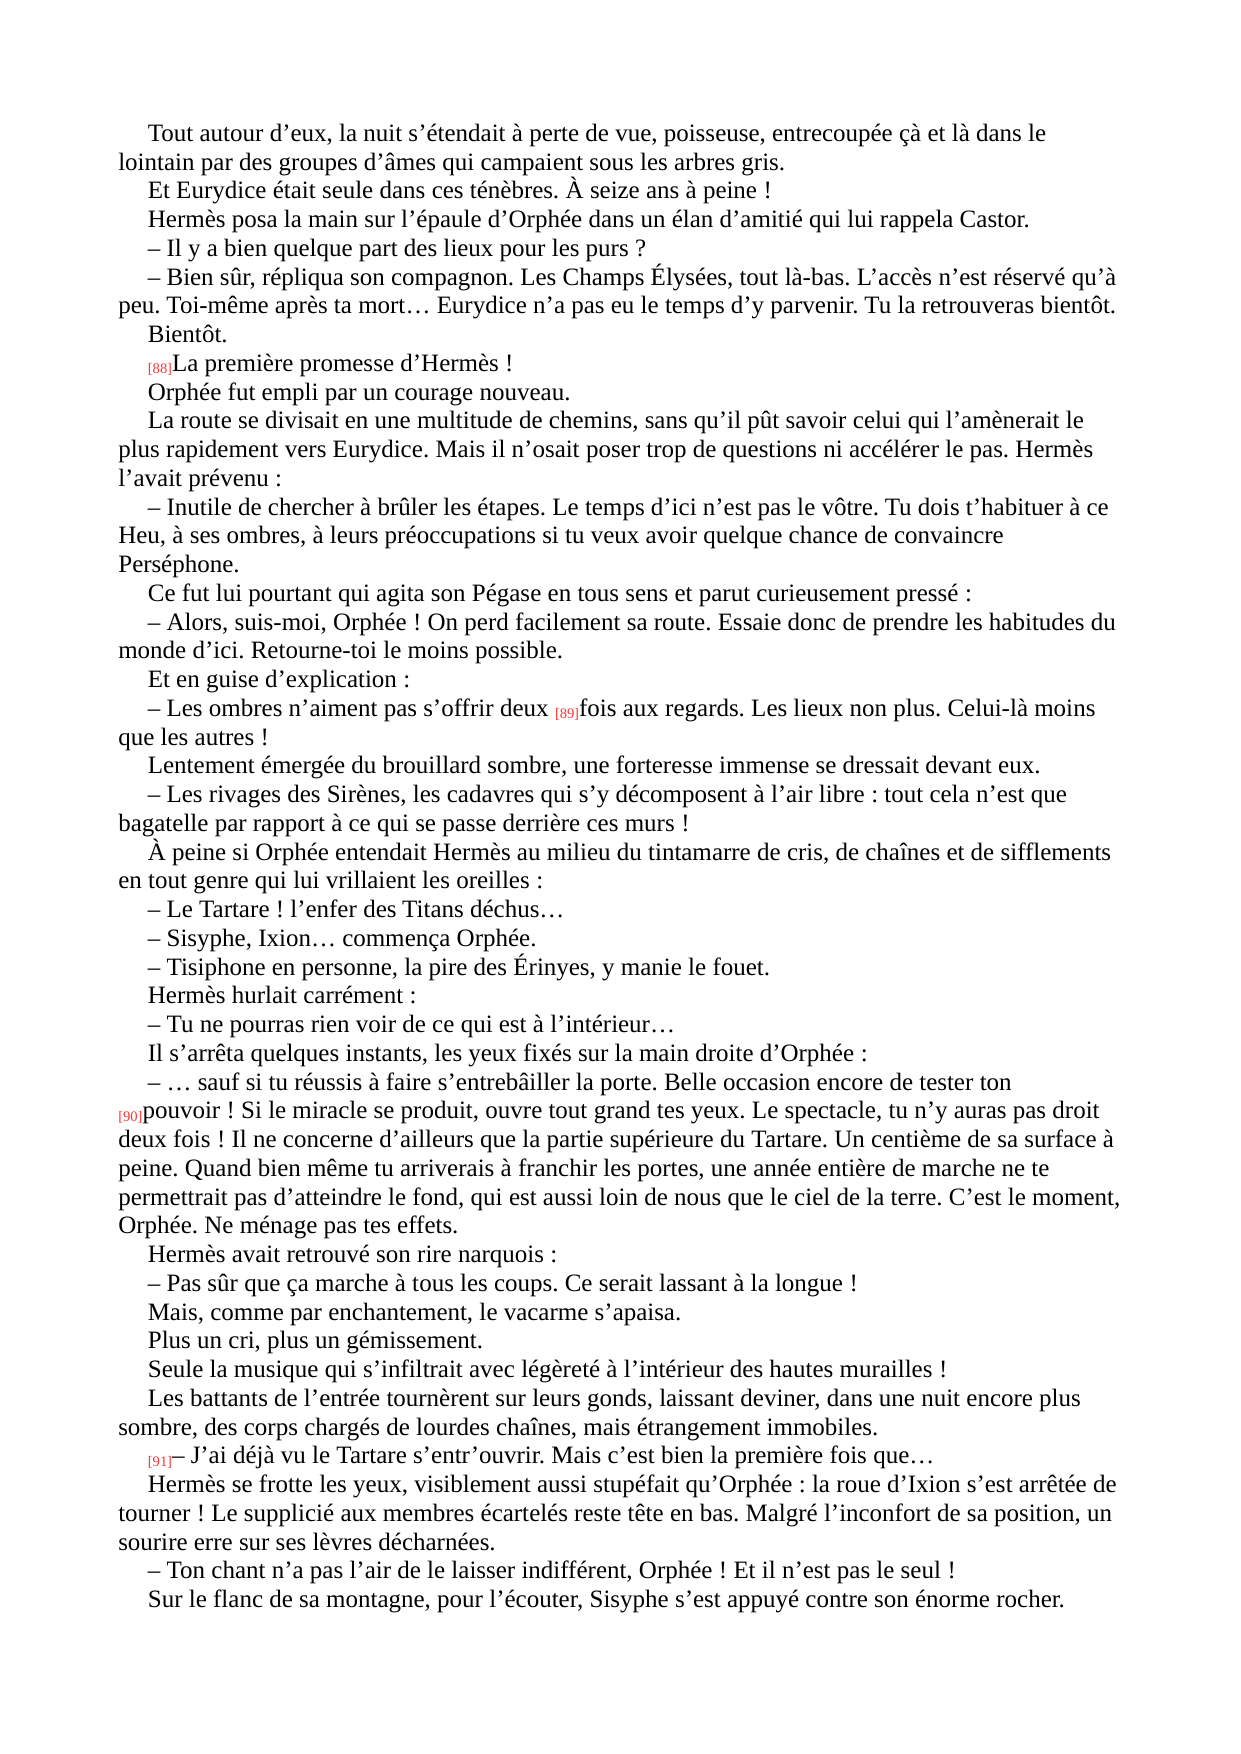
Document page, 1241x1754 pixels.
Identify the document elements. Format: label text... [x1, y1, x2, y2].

text Lentement émergée du brouillard sombre, une forteresse immense se dressait devant eux. [118, 751, 1122, 779]
text Les battants de l’entrée tournèrent sur leurs gonds, laissant deviner, dans une nuit encore plus sombre, des corps chargés de lourdes chaînes, mais étrangement immobiles. [118, 1383, 1122, 1441]
text – Alors, suis-moi, Orphée ! On perd facilement sa route. Essaie donc de prendre les habitudes du monde d’ici. Retourne-toi le moins possible. [118, 607, 1122, 664]
text – … sauf si tu réussis à faire s’entrebâiller la porte. Belle occasion encore de tester ton [90]pouvoir ! Si le miracle se produit, ouvre tout grand tes yeux. Le spectacle, tu n’y auras pas droit deux fois ! Il ne concerne d’ailleurs que la partie supérieure du Tartare. Un centième de sa surface à peine. Quand bien même tu arriverais à franchir les portes, une année entière de marche ne te permettrait pas d’atteindre le fond, qui est aussi loin de nous que le ciel de la terre. C’est le moment, Orphée. Ne ménage pas tes effets. [118, 1067, 1122, 1239]
text Hermès avait retrouvé son rire narquois : [118, 1239, 1122, 1268]
text – Il y a bien quelque part des lieux pour les purs ? [118, 233, 1122, 262]
text – Les ombres n’aiment pas s’offrir deux [89]fois aux regards. Les lieux non plus. Celui-là moins que les autres ! [118, 693, 1122, 751]
text À peine si Orphée entendait Hermès au milieu du tintamarre de cris, de chaînes et de sifflements en tout genre qui lui vrillaient les oreilles : [118, 837, 1122, 894]
text Seule la musique qui s’infiltrait avec légèreté à l’intérieur des hautes murailles ! [118, 1354, 1122, 1383]
text Hermès posa la main sur l’épaule d’Orphée dans un élan d’amitié qui lui rappela Castor. [118, 204, 1122, 233]
text Mais, comme par enchantement, le vacarme s’apaisa. [118, 1297, 1122, 1326]
text Tout autour d’eux, la nuit s’étendait à perte de vue, poisseuse, entrecoupée çà et là dans le lointain par des groupes d’âmes qui campaient sous les arbres gris. [118, 118, 1122, 176]
text – Sisyphe, Ixion… commença Orphée. [118, 923, 1122, 952]
text Hermès se frotte les yeux, visiblement aussi stupéfait qu’Orphée : la roue d’Ixion s’est arrêtée de tourner ! Le supplicié aux membres écartelés reste tête en bas. Malgré l’inconfort de sa position, un sourire erre sur ses lèvres décharnées. [118, 1469, 1122, 1556]
text Plus un cri, plus un gémissement. [118, 1326, 1122, 1354]
text La route se divisait en une multitude de chemins, sans qu’il pût savoir celui qui l’amènerait le plus rapidement vers Eurydice. Mais il n’osait poser trop de questions ni accélérer le pas. Hermès l’avait prévenu : [118, 406, 1122, 492]
text – Bien sûr, répliqua son compagnon. Les Champs Élysées, tout là-bas. L’accès n’est réservé qu’à peu. Toi-même après ta mort… Eurydice n’a pas eu le temps d’y parvenir. Tu la retrouveras bientôt. [118, 262, 1122, 319]
text – Inutile de chercher à brûler les étapes. Le temps d’ici n’est pas le vôtre. Tu dois t’habituer à ce Heu, à ses ombres, à leurs préoccupations si tu veux avoir quelque chance de convaincre Perséphone. [118, 492, 1122, 578]
text Orphée fut empli par un courage nouveau. [118, 377, 1122, 406]
text – Pas sûr que ça marche à tous les coups. Ce serait lassant à la longue ! [118, 1268, 1122, 1297]
text – Les rivages des Sirènes, les cadavres qui s’y décomposent à l’air libre : tout cela n’est que bagatelle par rapport à ce qui se passe derrière ces murs ! [118, 779, 1122, 837]
text [88]La première promesse d’Hermès ! [118, 348, 1122, 377]
text Et en guise d’explication : [118, 664, 1122, 693]
text Sur le flanc de sa montagne, pour l’écouter, Sisyphe s’est appuyé contre son énorme rocher. [118, 1584, 1122, 1613]
text [91]– J’ai déjà vu le Tartare s’entr’ouvrir. Mais c’est bien la première fois que… [118, 1441, 1122, 1469]
text – Tisiphone en personne, la pire des Érinyes, y manie le fouet. [118, 952, 1122, 981]
text Bientôt. [118, 319, 1122, 348]
text – Ton chant n’a pas l’air de le laisser indifférent, Orphée ! Et il n’est pas le seul ! [118, 1556, 1122, 1584]
text Et Eurydice était seule dans ces ténèbres. À seize ans à peine ! [118, 176, 1122, 204]
text – Le Tartare ! l’enfer des Titans déchus… [118, 894, 1122, 923]
text Hermès hurlait carrément : [118, 981, 1122, 1009]
text – Tu ne pourras rien voir de ce qui est à l’intérieur… [118, 1009, 1122, 1038]
text Il s’arrêta quelques instants, les yeux fixés sur la main droite d’Orphée : [118, 1038, 1122, 1067]
text Ce fut lui pourtant qui agita son Pégase en tous sens et parut curieusement pressé : [118, 578, 1122, 607]
